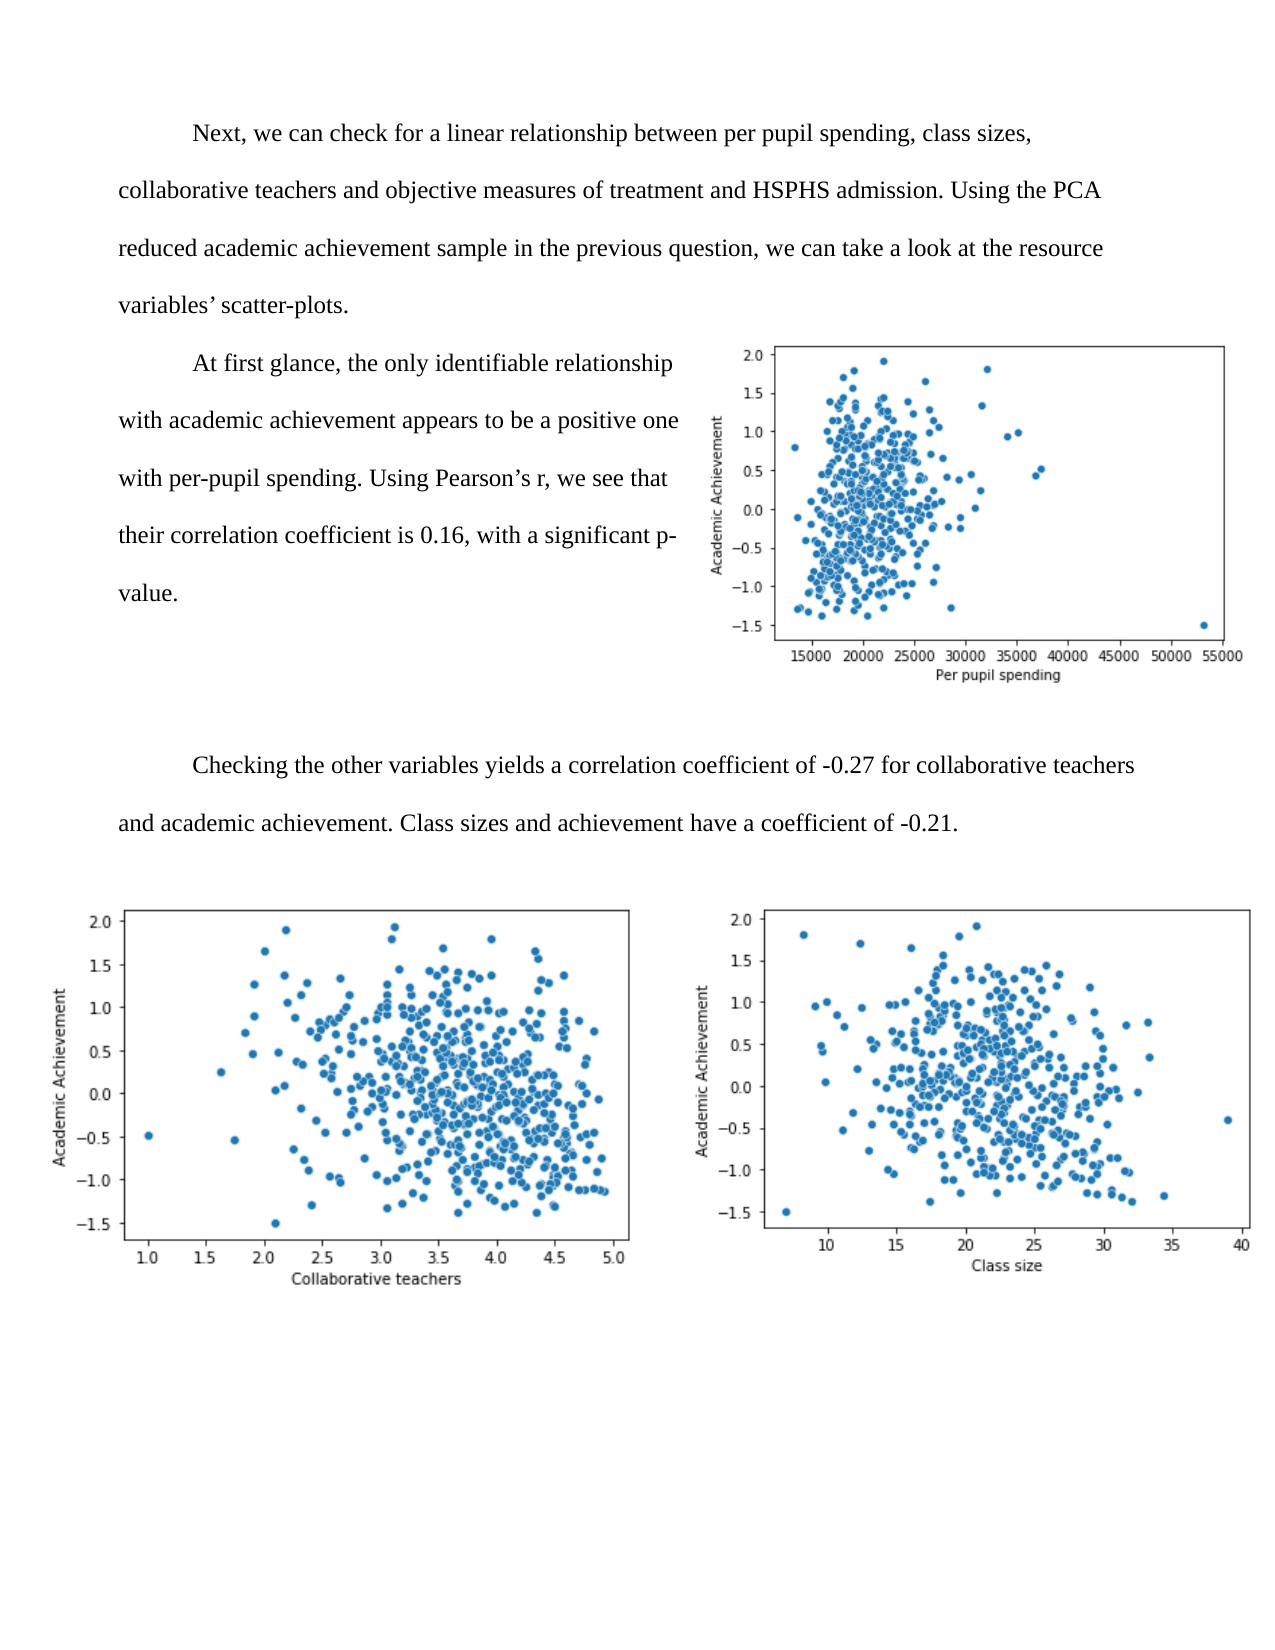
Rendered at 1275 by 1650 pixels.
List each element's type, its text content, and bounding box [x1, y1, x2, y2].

picture [687, 902, 1261, 1283]
text Next, we can check for a linear relationship between per pupil spending, class sizes, collaborative teachers and objective measures of treatment and HSPHS admission. Using the PCA reduced academic achievement sample in the previous question, we can take a look at the resource variables’ scatter-plots. [118, 118, 1157, 319]
picture [44, 901, 639, 1297]
picture [703, 339, 1252, 691]
text Checking the other variables yields a correlation coefficient of -0.27 for collaborative teachers and academic achievement. Class sizes and achievement have a coefficient of -0.21. [118, 751, 1157, 837]
text At first glance, the only identifiable relationship with academic achievement appears to be a positive one with per-pupil spending. Using Pearson’s r, we see that their correlation coefficient is 0.16, with a significant p-value. [118, 348, 703, 607]
